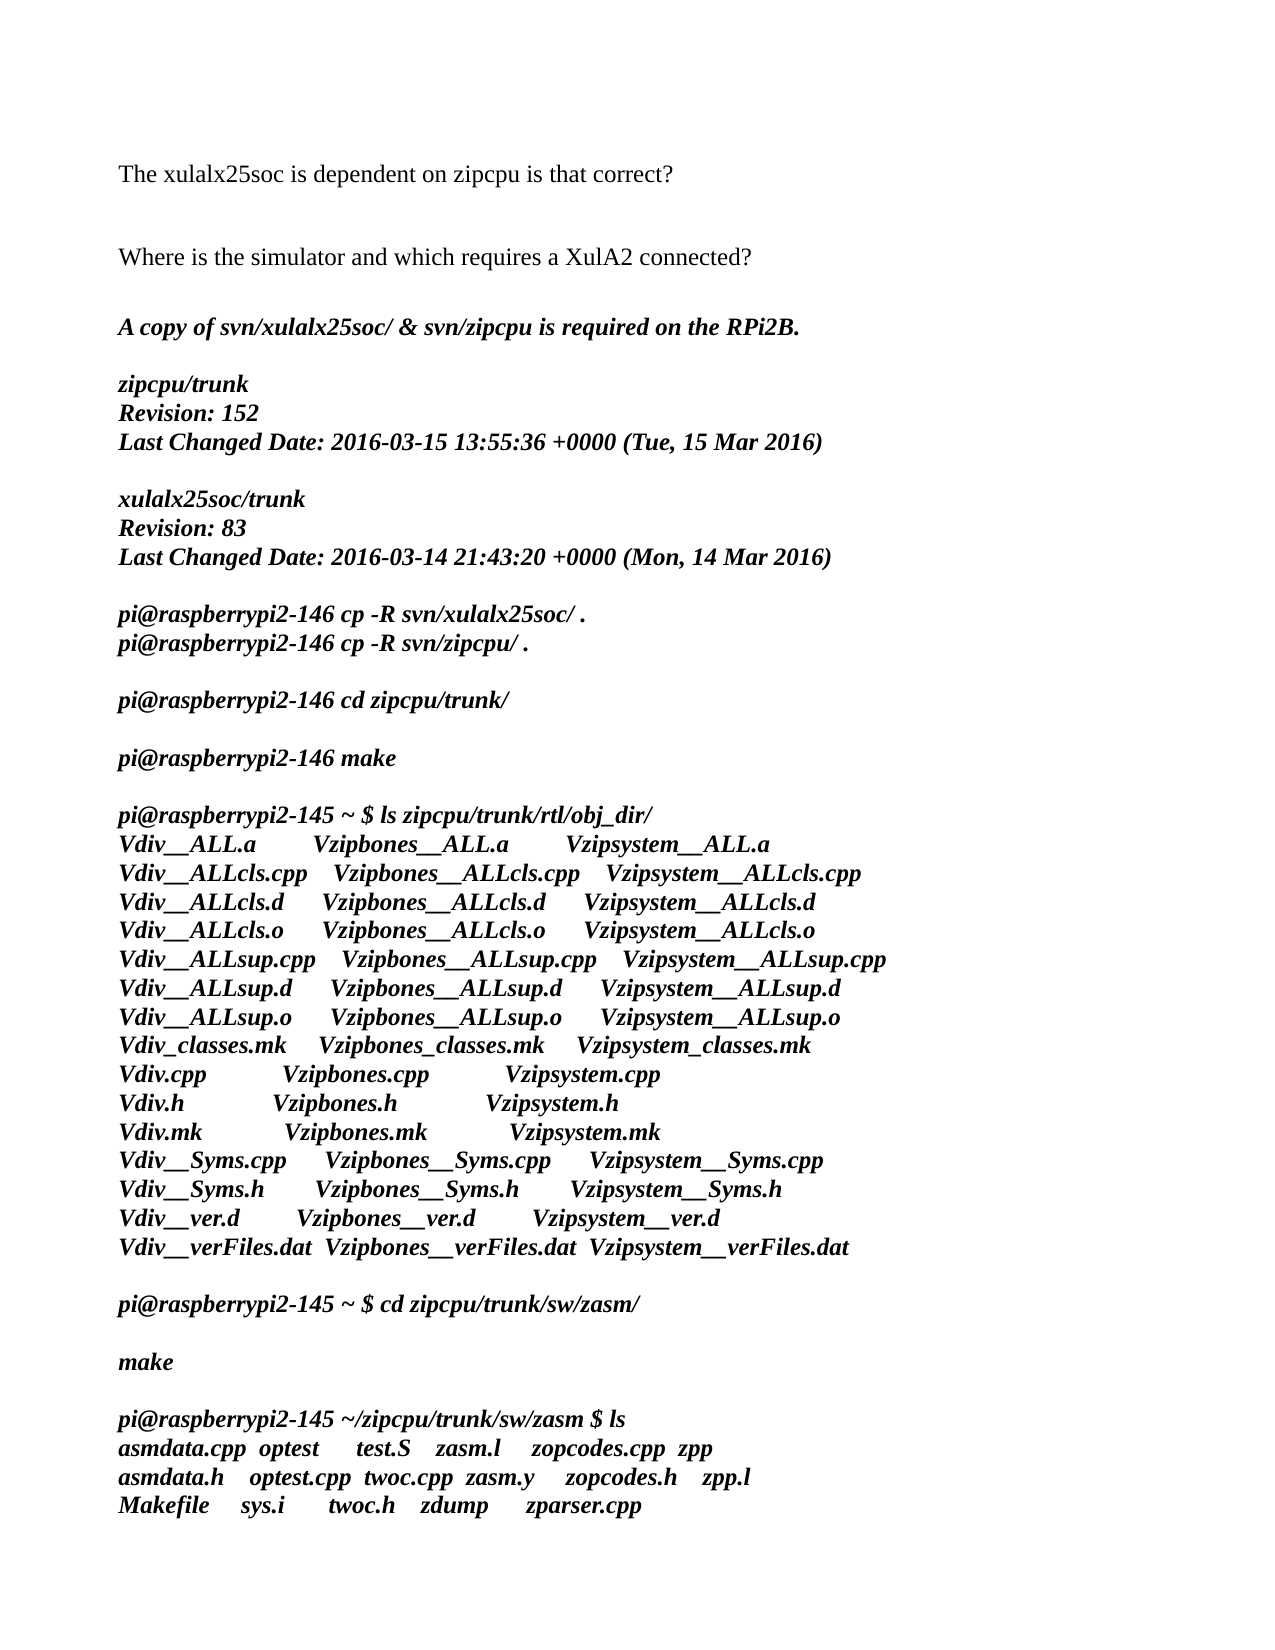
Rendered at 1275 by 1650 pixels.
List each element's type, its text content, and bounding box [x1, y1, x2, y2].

text Revision: 152 [118, 398, 1157, 427]
text The xulalx25soc is dependent on zipcpu is that correct? [118, 159, 1157, 188]
text pi@raspberrypi2-146 make [118, 743, 1157, 772]
text make [118, 1347, 1157, 1376]
text Vdiv__Syms.cpp Vzipbones__Syms.cpp Vzipsystem__Syms.cpp [118, 1146, 1157, 1174]
text asmdata.h optest.cpp twoc.cpp zasm.y zopcodes.h zpp.l [118, 1462, 1157, 1491]
text Last Changed Date: 2016-03-14 21:43:20 +0000 (Mon, 14 Mar 2016) [118, 542, 1157, 571]
text Vdiv__ver.d Vzipbones__ver.d Vzipsystem__ver.d [118, 1203, 1157, 1232]
text pi@raspberrypi2-145 ~ $ ls zipcpu/trunk/rtl/obj_dir/ [118, 801, 1157, 829]
text Vdiv__ALLsup.o Vzipbones__ALLsup.o Vzipsystem__ALLsup.o [118, 1002, 1157, 1031]
text Where is the simulator and which requires a XulA2 connected? [118, 242, 1157, 271]
text pi@raspberrypi2-146 cd zipcpu/trunk/ [118, 686, 1157, 714]
text Vdiv_classes.mk Vzipbones_classes.mk Vzipsystem_classes.mk [118, 1031, 1157, 1059]
text Vdiv.cpp Vzipbones.cpp Vzipsystem.cpp [118, 1059, 1157, 1088]
text Vdiv__verFiles.dat Vzipbones__verFiles.dat Vzipsystem__verFiles.dat [118, 1232, 1157, 1261]
text Makefile sys.i twoc.h zdump zparser.cpp [118, 1491, 1157, 1519]
text xulalx25soc/trunk [118, 484, 1157, 513]
text A copy of svn/xulalx25soc/ & svn/zipcpu is required on the RPi2B. [118, 312, 1157, 341]
text Vdiv__ALLcls.o Vzipbones__ALLcls.o Vzipsystem__ALLcls.o [118, 916, 1157, 944]
text asmdata.cpp optest test.S zasm.l zopcodes.cpp zpp [118, 1433, 1157, 1462]
text pi@raspberrypi2-145 ~ $ cd zipcpu/trunk/sw/zasm/ [118, 1289, 1157, 1318]
text pi@raspberrypi2-145 ~/zipcpu/trunk/sw/zasm $ ls [118, 1404, 1157, 1433]
text pi@raspberrypi2-146 cp -R svn/xulalx25soc/ . [118, 599, 1157, 628]
text pi@raspberrypi2-146 cp -R svn/zipcpu/ . [118, 628, 1157, 657]
text Vdiv__ALL.a Vzipbones__ALL.a Vzipsystem__ALL.a [118, 829, 1157, 858]
text Vdiv__ALLcls.d Vzipbones__ALLcls.d Vzipsystem__ALLcls.d [118, 887, 1157, 916]
text Vdiv.h Vzipbones.h Vzipsystem.h [118, 1088, 1157, 1117]
text zipcpu/trunk [118, 369, 1157, 398]
text Last Changed Date: 2016-03-15 13:55:36 +0000 (Tue, 15 Mar 2016) [118, 427, 1157, 456]
text Revision: 83 [118, 513, 1157, 542]
text Vdiv__ALLsup.d Vzipbones__ALLsup.d Vzipsystem__ALLsup.d [118, 973, 1157, 1002]
text Vdiv__Syms.h Vzipbones__Syms.h Vzipsystem__Syms.h [118, 1174, 1157, 1203]
text Vdiv.mk Vzipbones.mk Vzipsystem.mk [118, 1117, 1157, 1146]
text Vdiv__ALLsup.cpp Vzipbones__ALLsup.cpp Vzipsystem__ALLsup.cpp [118, 944, 1157, 973]
text Vdiv__ALLcls.cpp Vzipbones__ALLcls.cpp Vzipsystem__ALLcls.cpp [118, 858, 1157, 887]
